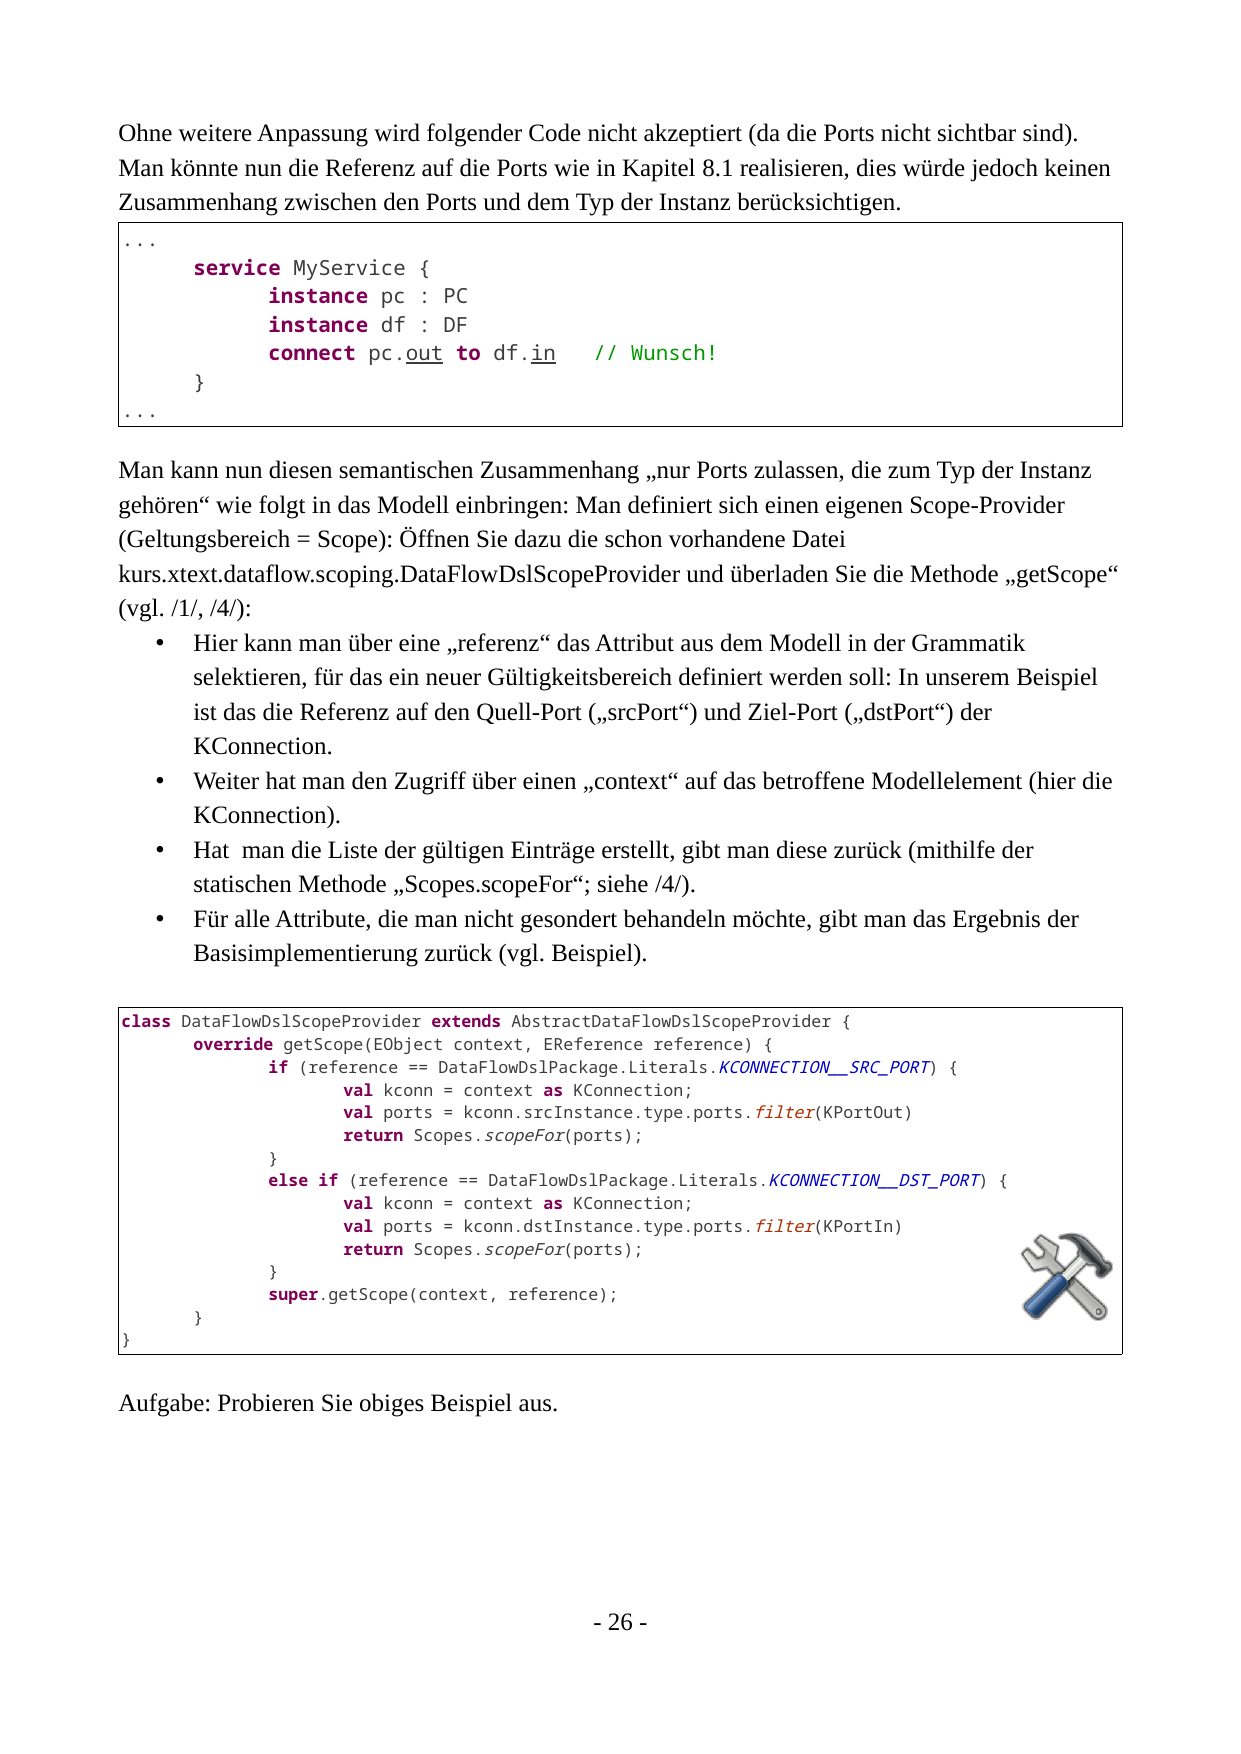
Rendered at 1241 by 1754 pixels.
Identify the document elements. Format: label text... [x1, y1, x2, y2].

picture [1019, 1228, 1114, 1323]
text val kconn = context as KConnection; [119, 1075, 1122, 1098]
text } [119, 1325, 1122, 1354]
text val ports = kconn.dstInstance.type.ports.filter(KPortIn) [119, 1211, 1122, 1234]
text return Scopes.scopeFor(ports); [119, 1121, 1122, 1143]
list Hier kann man über eine „referenz“ das Attribut aus dem Modell in der Grammatik selektieren, für das ein neuer Gültigkeitsbereich definiert werden soll: In unserem Beispiel ist das die Referenz auf den Quell-Port („srcPort“) und Ziel-Port („dstPort“) der KConnection. [156, 628, 1122, 760]
list Hat man die Liste der gültigen Einträge erstellt, gibt man diese zurück (mithilfe der statischen Methode „Scopes.scopeFor“; siehe /4/). [156, 835, 1122, 898]
list Weiter hat man den Zugriff über einen „context“ auf das betroffene Modellelement (hier die KConnection). [156, 766, 1122, 829]
text ... [119, 392, 1122, 426]
text instance pc : PC [119, 278, 1122, 307]
text instance df : DF [119, 307, 1122, 335]
text connect pc.out to df.in // Wunsch! [119, 335, 1122, 364]
text else if (reference == DataFlowDslPackage.Literals.KCONNECTION__DST_PORT) { [119, 1166, 1122, 1189]
text if (reference == DataFlowDslPackage.Literals.KCONNECTION__SRC_PORT) { [119, 1052, 1122, 1075]
list Für alle Attribute, die man nicht gesondert behandeln möchte, gibt man das Ergebnis der Basisimplementierung zurück (vgl. Beispiel). [156, 904, 1122, 967]
text [1114, 1257, 1122, 1279]
text service MyService { [119, 250, 1122, 278]
text } [119, 1302, 1122, 1325]
text Ohne weitere Anpassung wird folgender Code nicht akzeptiert (da die Ports nicht sichtbar sind). Man könnte nun die Referenz auf die Ports wie in Kapitel 8.1 realisieren, dies würde jedoch keinen Zusammenhang zwischen den Ports und dem Typ der Instanz berücksichtigen. [118, 118, 1122, 216]
text val kconn = context as KConnection; [119, 1189, 1122, 1211]
text class DataFlowDslScopeProvider extends AbstractDataFlowDslScopeProvider { [119, 1008, 1122, 1030]
text Man kann nun diesen semantischen Zusammenhang „nur Ports zulassen, die zum Typ der Instanz gehören“ wie folgt in das Modell einbringen: Man definiert sich einen eigenen Scope-Provider (Geltungsbereich = Scope): Öffnen Sie dazu die schon vorhandene Datei kurs.xtext.dataflow.scoping.DataFlowDslScopeProvider und überladen Sie die Methode „getScope“ (vgl. /1/, /4/): [118, 455, 1122, 622]
text } [119, 364, 1122, 392]
text Aufgabe: Probieren Sie obiges Beispiel aus. [118, 1388, 1122, 1417]
text val ports = kconn.srcInstance.type.ports.filter(KPortOut) [119, 1098, 1122, 1121]
text } [119, 1143, 1122, 1166]
text } [119, 1257, 1019, 1279]
text return Scopes.scopeFor(ports); [119, 1234, 1019, 1257]
text override getScope(EObject context, EReference reference) { [119, 1030, 1122, 1052]
text super.getScope(context, reference); [119, 1279, 1019, 1302]
text ... [119, 223, 1122, 250]
